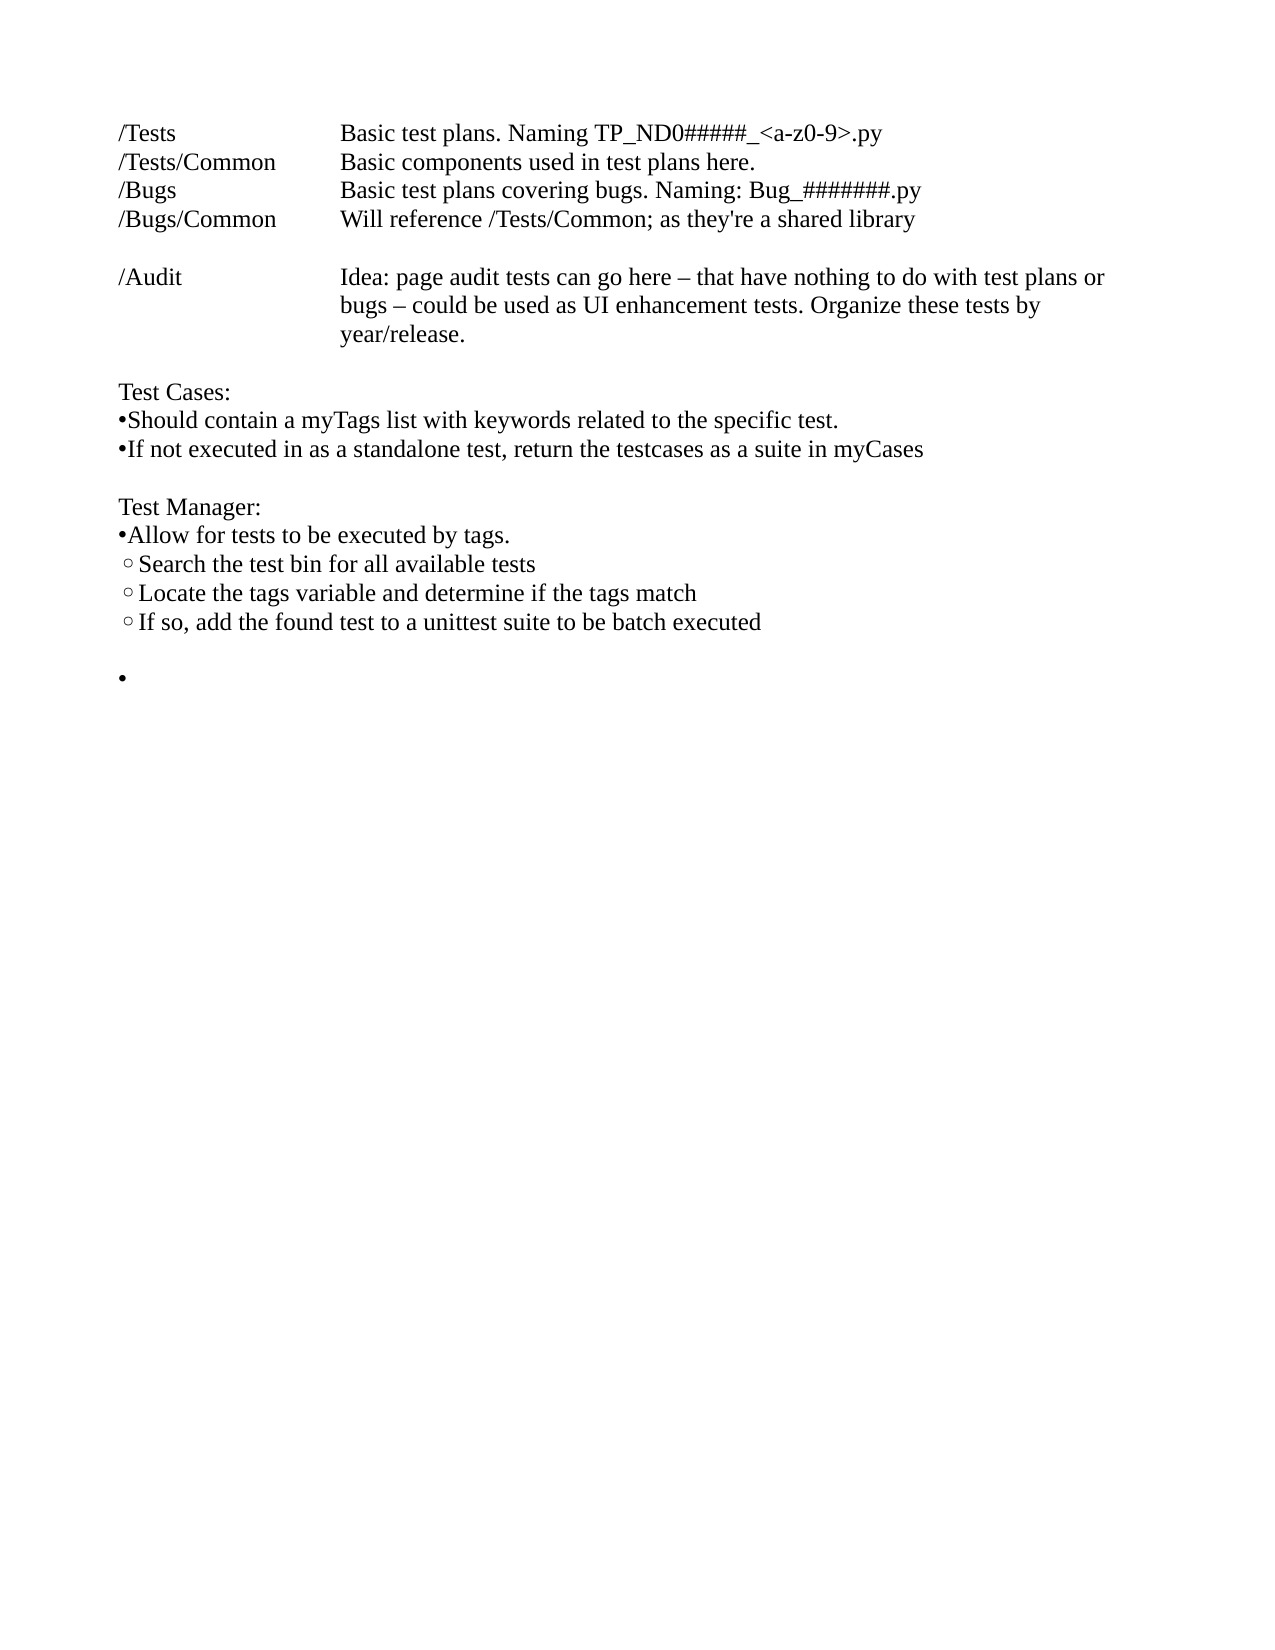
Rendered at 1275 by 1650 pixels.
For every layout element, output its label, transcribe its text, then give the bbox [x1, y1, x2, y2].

text /Bugs/Common Will reference /Tests/Common; as they're a shared library [118, 204, 1157, 262]
list Should contain a myTags list with keywords related to the specific test. [118, 406, 1157, 434]
text /Tests/Common Basic components used in test plans here. /Bugs Basic test plans covering bugs. Naming: Bug_#######.py [118, 147, 1157, 204]
list Locate the tags variable and determine if the tags match [118, 578, 1157, 607]
text /Audit Idea: page audit tests can go here – that have nothing to do with test plans or bugs – could be used as UI enhancement tests. Organize these tests by year/release. [118, 262, 1157, 348]
list Allow for tests to be executed by tags. [118, 521, 1157, 549]
list If not executed in as a standalone test, return the testcases as a suite in myCases [118, 434, 1157, 463]
text Test Manager: [118, 492, 1157, 521]
list Search the test bin for all available tests [118, 549, 1157, 578]
text /Tests Basic test plans. Naming TP_ND0#####_<a-z0-9>.py [118, 118, 1157, 147]
text Test Cases: [118, 348, 1157, 406]
list If so, add the found test to a unittest suite to be batch executed [118, 607, 1157, 664]
